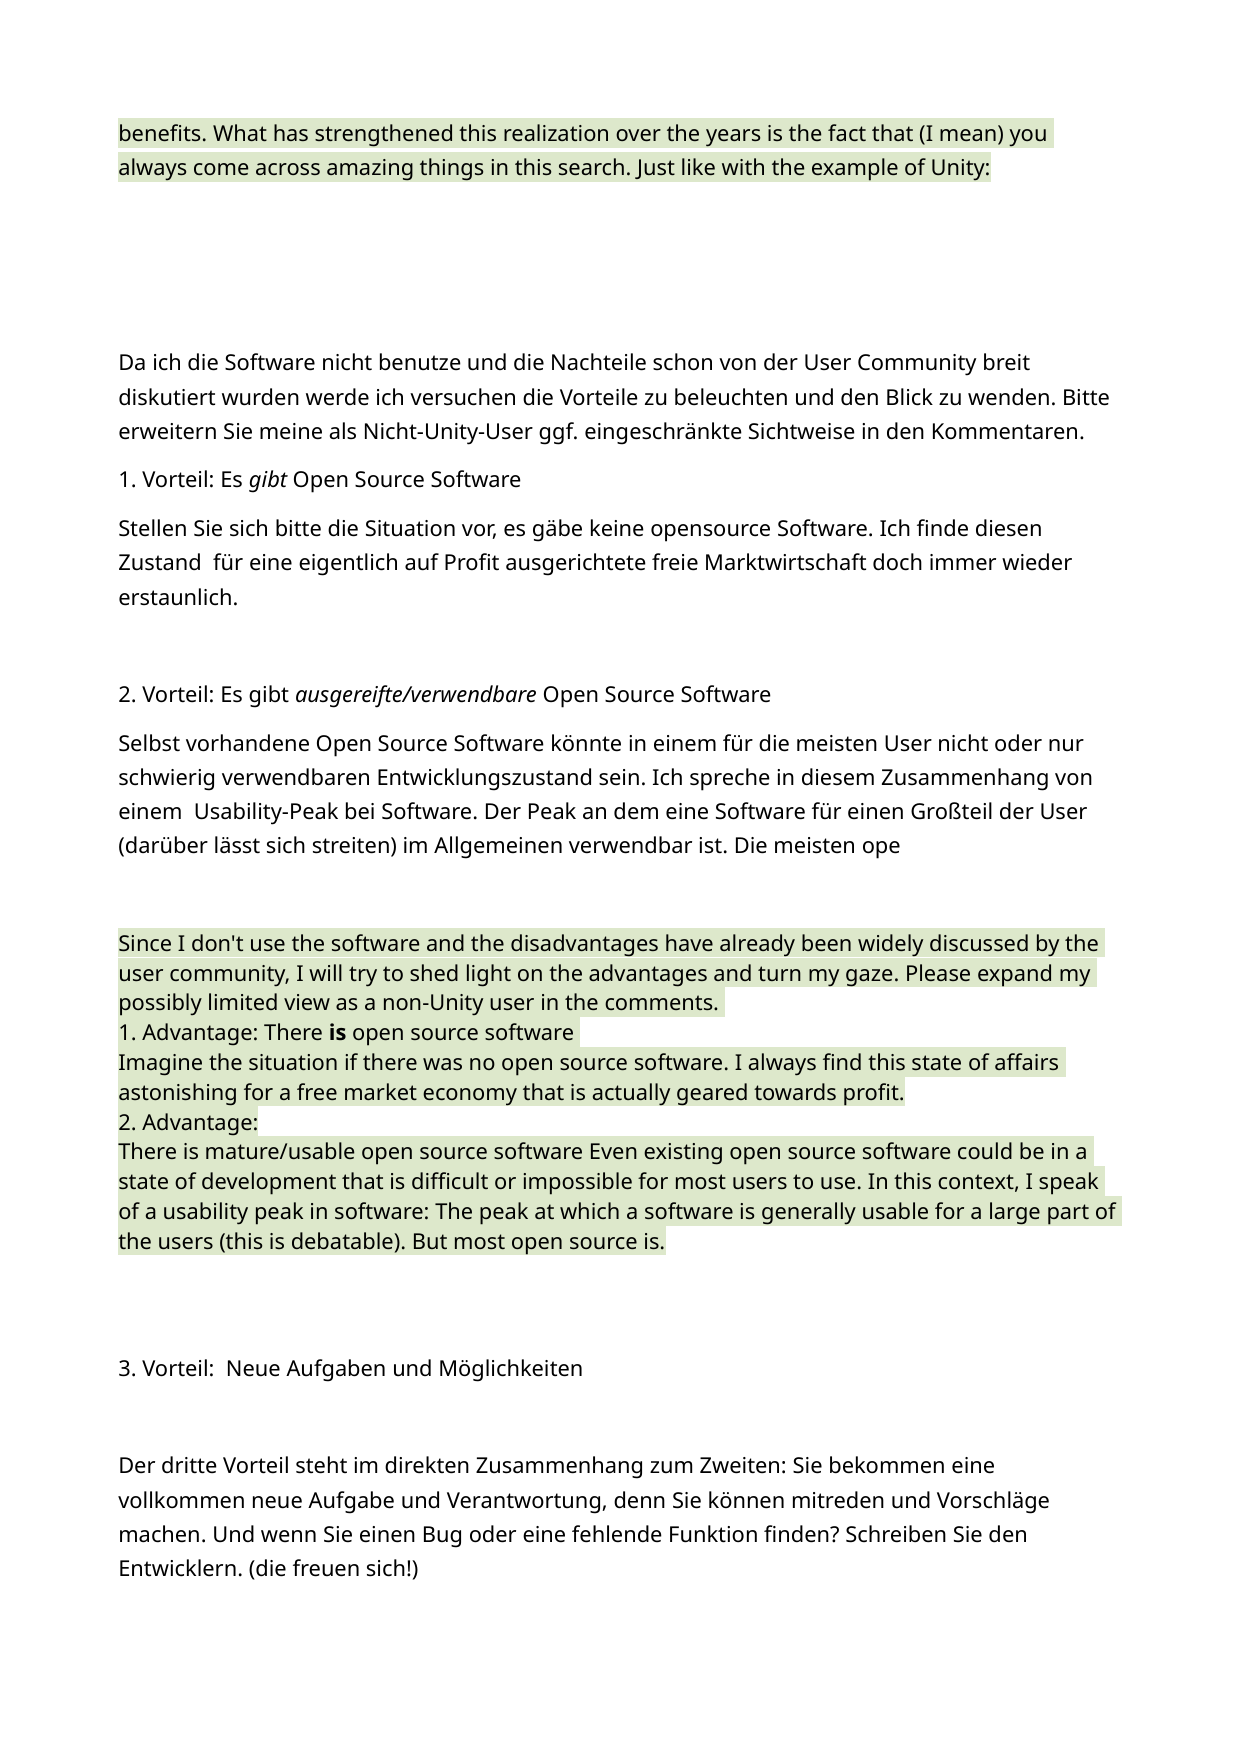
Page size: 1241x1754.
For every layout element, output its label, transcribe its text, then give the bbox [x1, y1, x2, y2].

text Since I don't use the software and the disadvantages have already been widely discussed by the user community, I will try to shed light on the advantages and turn my gaze. Please expand my possibly limited view as a non-Unity user in the comments. [118, 928, 1122, 1017]
text benefits. What has strengthened this realization over the years is the fact that (I mean) you always come across amazing things in this search. Just like with the example of Unity: [118, 118, 1122, 182]
text 1. Vorteil: Es gibt Open Source Software [118, 464, 1122, 494]
text Stellen Sie sich bitte die Situation vor, es gäbe keine opensource Software. Ich finde diesen Zustand für eine eigentlich auf Profit ausgerichtete freie Marktwirtschaft doch immer wieder erstaunlich. [118, 513, 1122, 611]
text Imagine the situation if there was no open source software. I always find this state of affairs astonishing for a free market economy that is actually geared towards profit. [118, 1047, 1122, 1106]
text 2. Vorteil: Es gibt ausgereifte/verwendbare Open Source Software [118, 679, 1122, 709]
text There is mature/usable open source software Even existing open source software could be in a state of development that is difficult or impossible for most users to use. In this context, I speak of a usability peak in software: The peak at which a software is generally usable for a large part of the users (this is debatable). But most open source is. [118, 1136, 1122, 1255]
text Selbst vorhandene Open Source Software könnte in einem für die meisten User nicht oder nur schwierig verwendbaren Entwicklungszustand sein. Ich spreche in diesem Zusammenhang von einem Usability-Peak bei Software. Der Peak an dem eine Software für einen Großteil der User (darüber lässt sich streiten) im Allgemeinen verwendbar ist. Die meisten ope [118, 728, 1122, 860]
text Der dritte Vorteil steht im direkten Zusammenhang zum Zweiten: Sie bekommen eine vollkommen neue Aufgabe und Verantwortung, denn Sie können mitreden und Vorschläge machen. Und wenn Sie einen Bug oder eine fehlende Funktion finden? Schreiben Sie den Entwicklern. (die freuen sich!) [118, 1450, 1122, 1583]
text Da ich die Software nicht benutze und die Nachteile schon von der User Community breit diskutiert wurden werde ich versuchen die Vorteile zu beleuchten und den Blick zu wenden. Bitte erweitern Sie meine als Nicht-Unity-User ggf. eingeschränkte Sichtweise in den Kommentaren. [118, 347, 1122, 445]
text 1. Advantage: There is open source software [118, 1017, 1122, 1047]
text 2. Advantage: [118, 1106, 1122, 1136]
text 3. Vorteil: Neue Aufgaben und Möglichkeiten [118, 1353, 1122, 1383]
